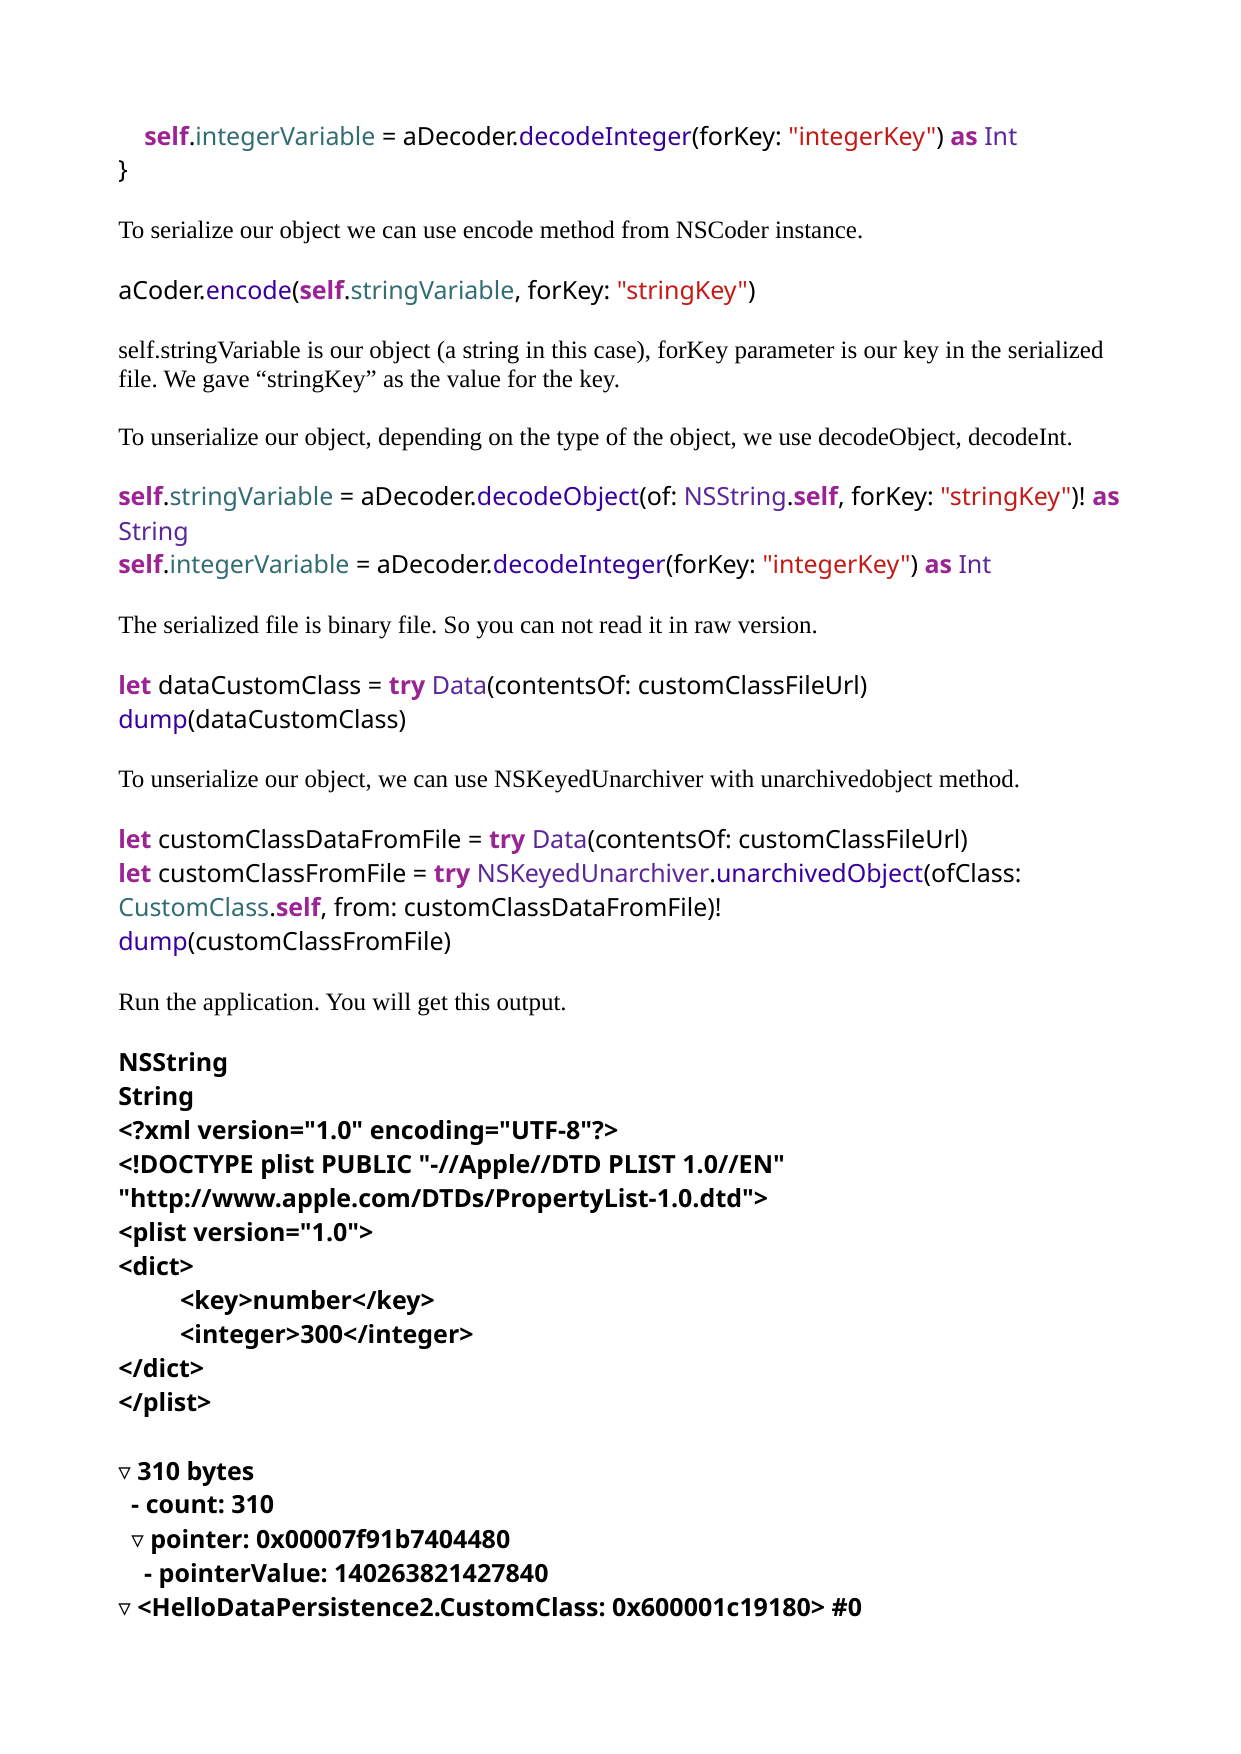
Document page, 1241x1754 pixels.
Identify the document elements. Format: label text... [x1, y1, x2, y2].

text String [118, 1078, 1122, 1112]
text The serialized file is binary file. So you can not read it in raw version. [118, 610, 1122, 639]
text </plist> [118, 1385, 1122, 1419]
text To serialize our object we can use encode method from NSCoder instance. [118, 215, 1122, 244]
text self.stringVariable = aDecoder.decodeObject(of: NSString.self, forKey: "stringKey")! as String [118, 479, 1122, 547]
text dump(dataCustomClass) [118, 702, 1122, 736]
text - pointerValue: 140263821427840 [118, 1555, 1122, 1589]
text ▿ <HelloDataPersistence2.CustomClass: 0x600001c19180> #0 [118, 1589, 1122, 1623]
text NSString [118, 1044, 1122, 1078]
text dump(customClassFromFile) [118, 924, 1122, 958]
text let customClassFromFile = try NSKeyedUnarchiver.unarchivedObject(ofClass: CustomClass.self, from: customClassDataFromFile)! [118, 856, 1122, 924]
text self.integerVariable = aDecoder.decodeInteger(forKey: "integerKey") as Int [118, 547, 1122, 581]
text self.stringVariable is our object (a string in this case), forKey parameter is our key in the serialized file. We gave “stringKey” as the value for the key. [118, 335, 1122, 393]
text let dataCustomClass = try Data(contentsOf: customClassFileUrl) [118, 667, 1122, 702]
text Run the application. You will get this output. [118, 987, 1122, 1016]
text <integer>300</integer> [118, 1317, 1122, 1351]
text - count: 310 [118, 1487, 1122, 1521]
text <?xml version="1.0" encoding="UTF-8"?> [118, 1112, 1122, 1147]
text <dict> [118, 1249, 1122, 1283]
text } [118, 152, 1122, 186]
text <plist version="1.0"> [118, 1215, 1122, 1249]
text ▿ 310 bytes [118, 1453, 1122, 1487]
text </dict> [118, 1351, 1122, 1385]
text <!DOCTYPE plist PUBLIC "-//Apple//DTD PLIST 1.0//EN" "http://www.apple.com/DTDs/PropertyList-1.0.dtd"> [118, 1147, 1122, 1215]
text To unserialize our object, depending on the type of the object, we use decodeObject, decodeInt. [118, 422, 1122, 450]
text let customClassDataFromFile = try Data(contentsOf: customClassFileUrl) [118, 822, 1122, 856]
text To unserialize our object, we can use NSKeyedUnarchiver with unarchivedobject method. [118, 764, 1122, 793]
text ▿ pointer: 0x00007f91b7404480 [118, 1521, 1122, 1555]
text self.integerVariable = aDecoder.decodeInteger(forKey: "integerKey") as Int [118, 118, 1122, 152]
text aCoder.encode(self.stringVariable, forKey: "stringKey") [118, 272, 1122, 307]
text <key>number</key> [118, 1283, 1122, 1317]
